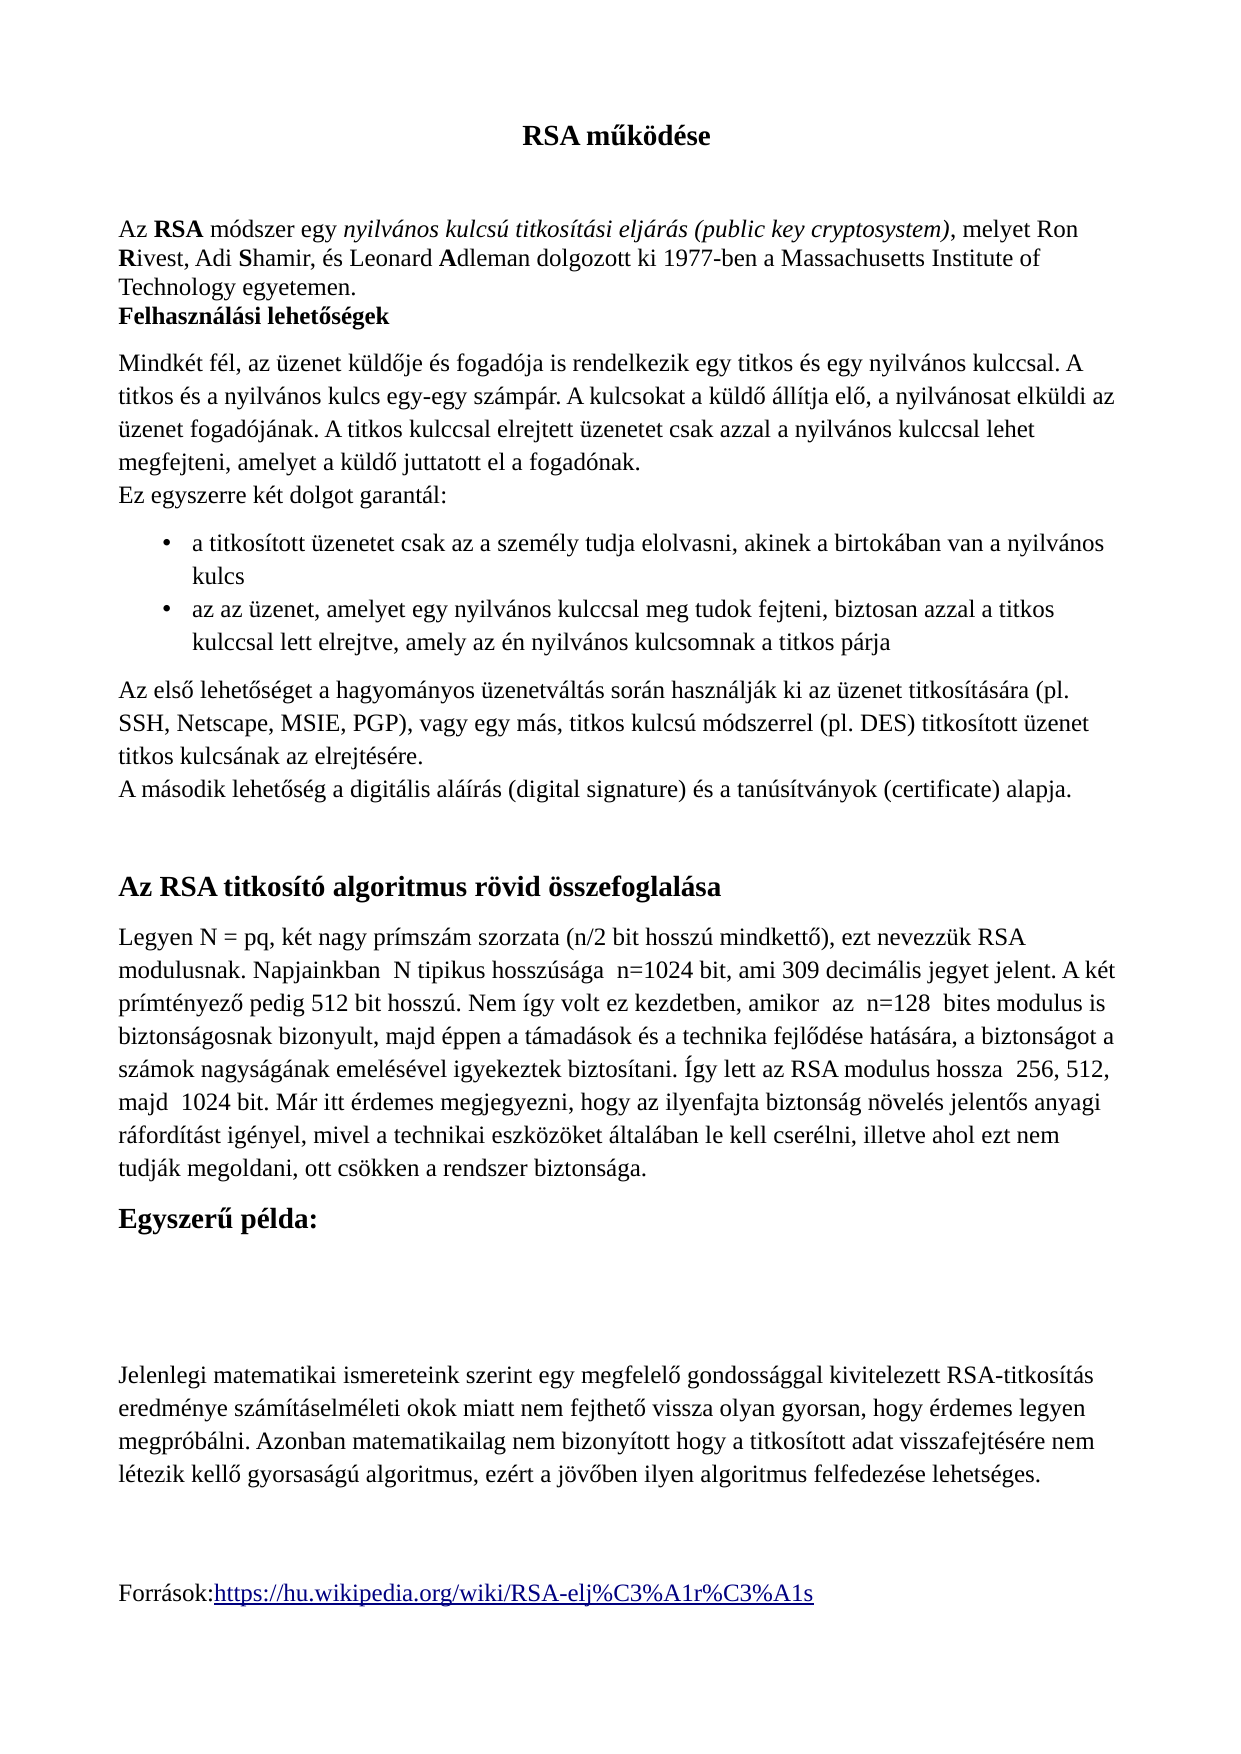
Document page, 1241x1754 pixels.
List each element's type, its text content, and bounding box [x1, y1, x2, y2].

text Legyen N = pq, két nagy prímszám szorzata (n/2 bit hosszú mindkettő), ezt nevezzük RSA modulusnak. Napjainkban N tipikus hosszúsága n=1024 bit, ami 309 decimális jegyet jelent. A két prímtényező pedig 512 bit hosszú. Nem így volt ez kezdetben, amikor az n=128 bites modulus is biztonságosnak bizonyult, majd éppen a támadások és a technika fejlődése hatására, a biztonságot a számok nagyságának emelésével igyekeztek biztosítani. Így lett az RSA modulus hossza 256, 512, majd 1024 bit. Már itt érdemes megjegyezni, hogy az ilyenfajta biztonság növelés jelentős anyagi ráfordítást igényel, mivel a technikai eszközöket általában le kell cserélni, illetve ahol ezt nem tudják megoldani, ott csökken a rendszer biztonsága. [118, 922, 1122, 1182]
text Felhasználási lehetőségek [118, 301, 1122, 329]
list a titkosított üzenetet csak az a személy tudja elolvasni, akinek a birtokában van a nyilvános kulcs [162, 528, 1122, 590]
text Jelenlegi matematikai ismereteink szerint egy megfelelő gondossággal kivitelezett RSA-titkosítás eredménye számításelméleti okok miatt nem fejthető vissza olyan gyorsan, hogy érdemes legyen megpróbálni. Azonban matematikailag nem bizonyított hogy a titkosított adat visszafejtésére nem létezik kellő gyorsaságú algoritmus, ezért a jövőben ilyen algoritmus felfedezése lehetséges. [118, 1360, 1122, 1488]
text Az első lehetőséget a hagyományos üzenetváltás során használják ki az üzenet titkosítására (pl. SSH, Netscape, MSIE, PGP), vagy egy más, titkos kulcsú módszerrel (pl. DES) titkosított üzenet titkos kulcsának az elrejtésére. A második lehetőség a digitális aláírás (digital signature) és a tanúsítványok (certificate) alapja. [118, 675, 1122, 802]
text Az RSA titkosító algoritmus rövid összefoglalása [118, 869, 1122, 902]
text Mindkét fél, az üzenet küldője és fogadója is rendelkezik egy titkos és egy nyilvános kulccsal. A titkos és a nyilvános kulcs egy-egy számpár. A kulcsokat a küldő állítja elő, a nyilvánosat elküldi az üzenet fogadójának. A titkos kulccsal elrejtett üzenetet csak azzal a nyilvános kulccsal lehet megfejteni, amelyet a küldő juttatott el a fogadónak. Ez egyszerre két dolgot garantál: [118, 348, 1122, 509]
text Egyszerű példa: [118, 1201, 1122, 1234]
list az az üzenet, amelyet egy nyilvános kulccsal meg tudok fejteni, biztosan azzal a titkos kulccsal lett elrejtve, amely az én nyilvános kulcsomnak a titkos párja [162, 594, 1122, 656]
text Az RSA módszer egy nyilvános kulcsú titkosítási eljárás (public key cryptosystem), melyet Ron Rivest, Adi Shamir, és Leonard Adleman dolgozott ki 1977-ben a Massachusetts Institute of Technology egyetemen. [118, 214, 1122, 301]
text RSA működése [118, 118, 1122, 152]
